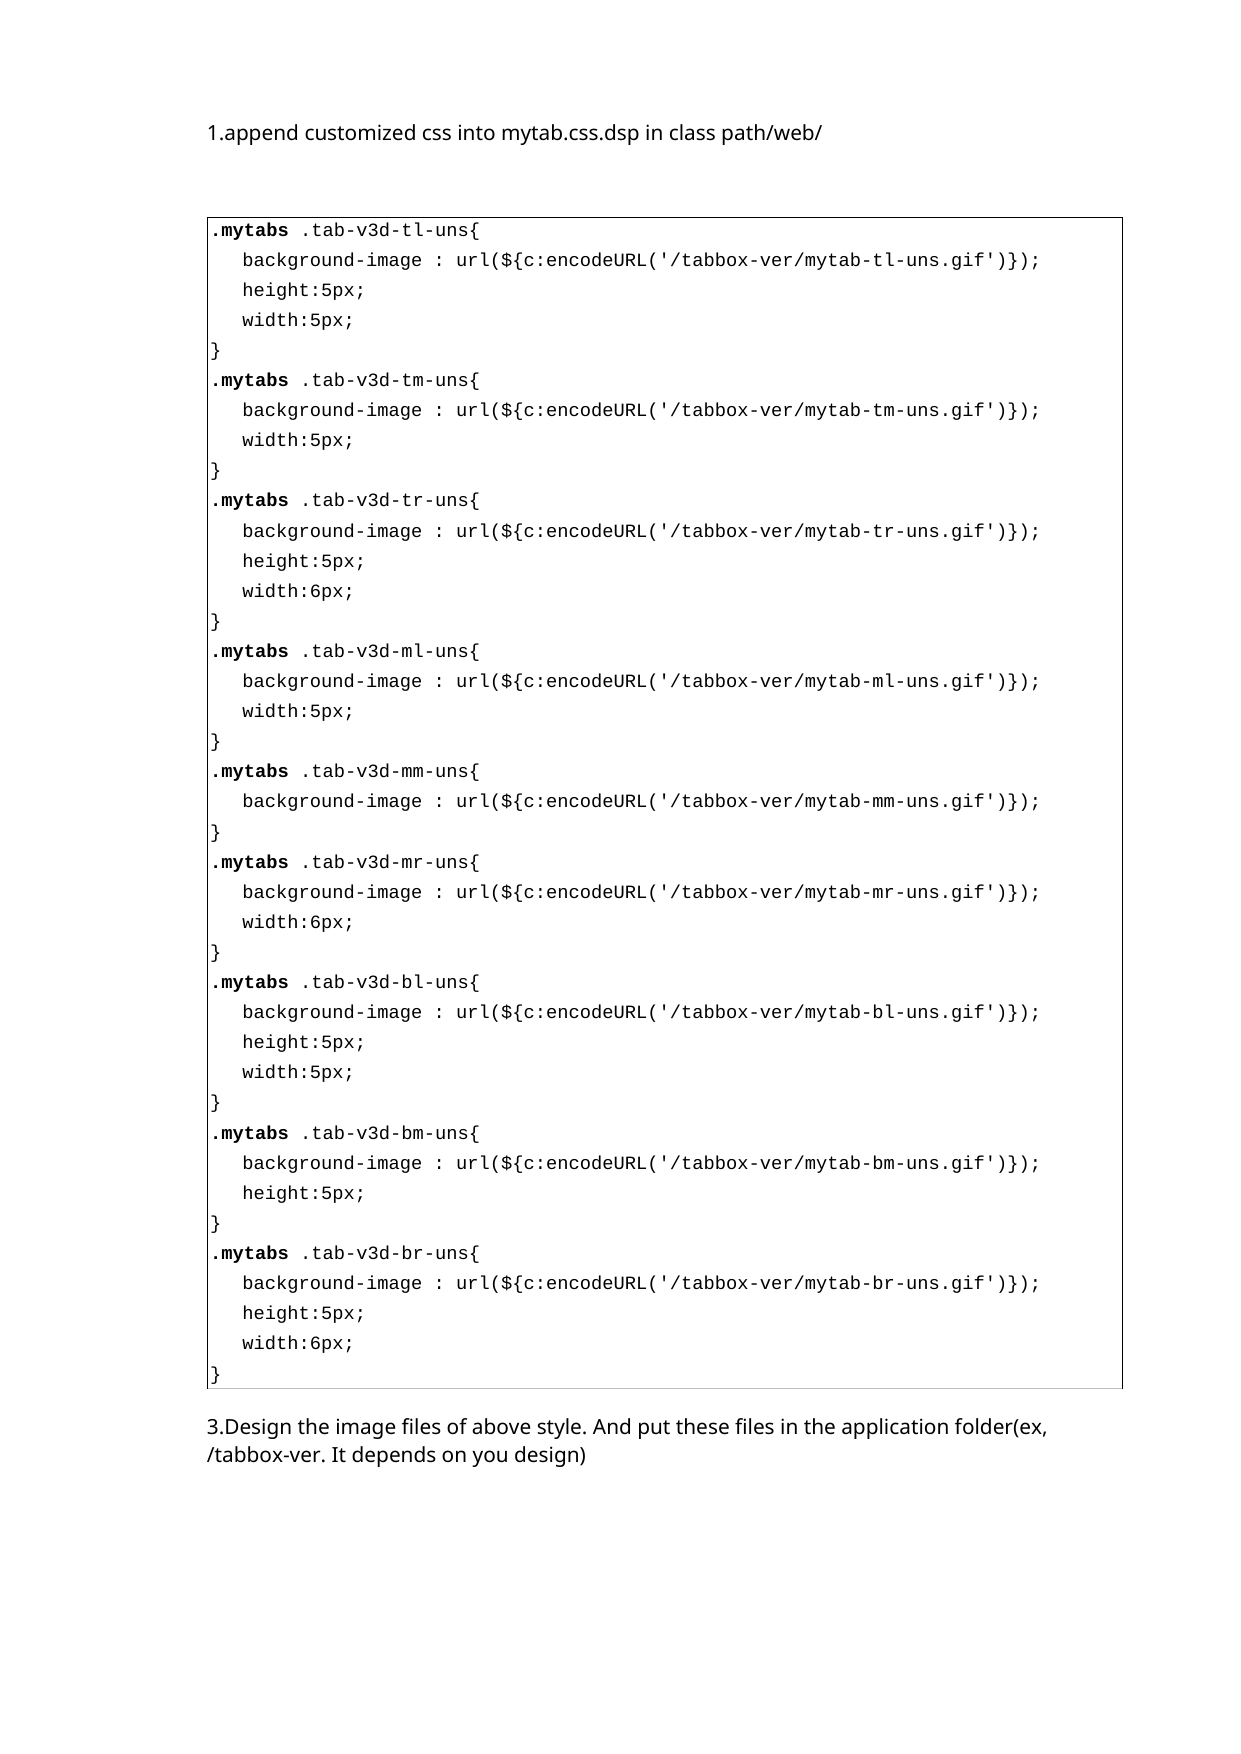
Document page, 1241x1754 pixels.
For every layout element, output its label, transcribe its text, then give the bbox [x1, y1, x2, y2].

text width:5px; [208, 308, 1122, 332]
text .mytabs .tab-v3d-br-uns{ [208, 1241, 1122, 1265]
text } [208, 940, 1122, 964]
text .mytabs .tab-v3d-mm-uns{ [208, 759, 1122, 783]
text height:5px; [208, 1301, 1122, 1325]
text background-image : url(${c:encodeURL('/tabbox-ver/mytab-mr-uns.gif')}); [208, 879, 1122, 904]
text } [208, 338, 1122, 362]
text .mytabs .tab-v3d-bl-uns{ [208, 970, 1122, 994]
text height:5px; [208, 548, 1122, 573]
text width:5px; [208, 1060, 1122, 1084]
text width:6px; [208, 910, 1122, 934]
text background-image : url(${c:encodeURL('/tabbox-ver/mytab-bl-uns.gif')}); [208, 1000, 1122, 1024]
subtitle 1.append customized css into mytab.css.dsp in class path/web/ [207, 118, 1122, 147]
text height:5px; [208, 1181, 1122, 1205]
text width:5px; [208, 699, 1122, 723]
text .mytabs .tab-v3d-ml-uns{ [208, 639, 1122, 663]
text .mytabs .tab-v3d-tr-uns{ [208, 488, 1122, 512]
text width:5px; [208, 428, 1122, 452]
text } [208, 729, 1122, 753]
text height:5px; [208, 277, 1122, 302]
text } [208, 819, 1122, 844]
text } [208, 1361, 1122, 1388]
text } [208, 1090, 1122, 1114]
text 3.Design the image files of above style. And put these files in the application folder(ex, /tabbox-ver. It depends on you design) [207, 1412, 1122, 1469]
text background-image : url(${c:encodeURL('/tabbox-ver/mytab-tr-uns.gif')}); [208, 518, 1122, 543]
text background-image : url(${c:encodeURL('/tabbox-ver/mytab-tm-uns.gif')}); [208, 398, 1122, 422]
text } [208, 1211, 1122, 1235]
text background-image : url(${c:encodeURL('/tabbox-ver/mytab-mm-uns.gif')}); [208, 789, 1122, 813]
text height:5px; [208, 1030, 1122, 1054]
text background-image : url(${c:encodeURL('/tabbox-ver/mytab-br-uns.gif')}); [208, 1271, 1122, 1295]
text .mytabs .tab-v3d-mr-uns{ [208, 849, 1122, 874]
text width:6px; [208, 578, 1122, 603]
text width:6px; [208, 1331, 1122, 1355]
text } [208, 458, 1122, 482]
text .mytabs .tab-v3d-bm-uns{ [208, 1120, 1122, 1145]
text } [208, 609, 1122, 633]
text background-image : url(${c:encodeURL('/tabbox-ver/mytab-ml-uns.gif')}); [208, 669, 1122, 693]
text .mytabs .tab-v3d-tm-uns{ [208, 368, 1122, 392]
text .mytabs .tab-v3d-tl-uns{ [208, 218, 1122, 242]
text background-image : url(${c:encodeURL('/tabbox-ver/mytab-tl-uns.gif')}); [208, 247, 1122, 272]
text background-image : url(${c:encodeURL('/tabbox-ver/mytab-bm-uns.gif')}); [208, 1151, 1122, 1175]
